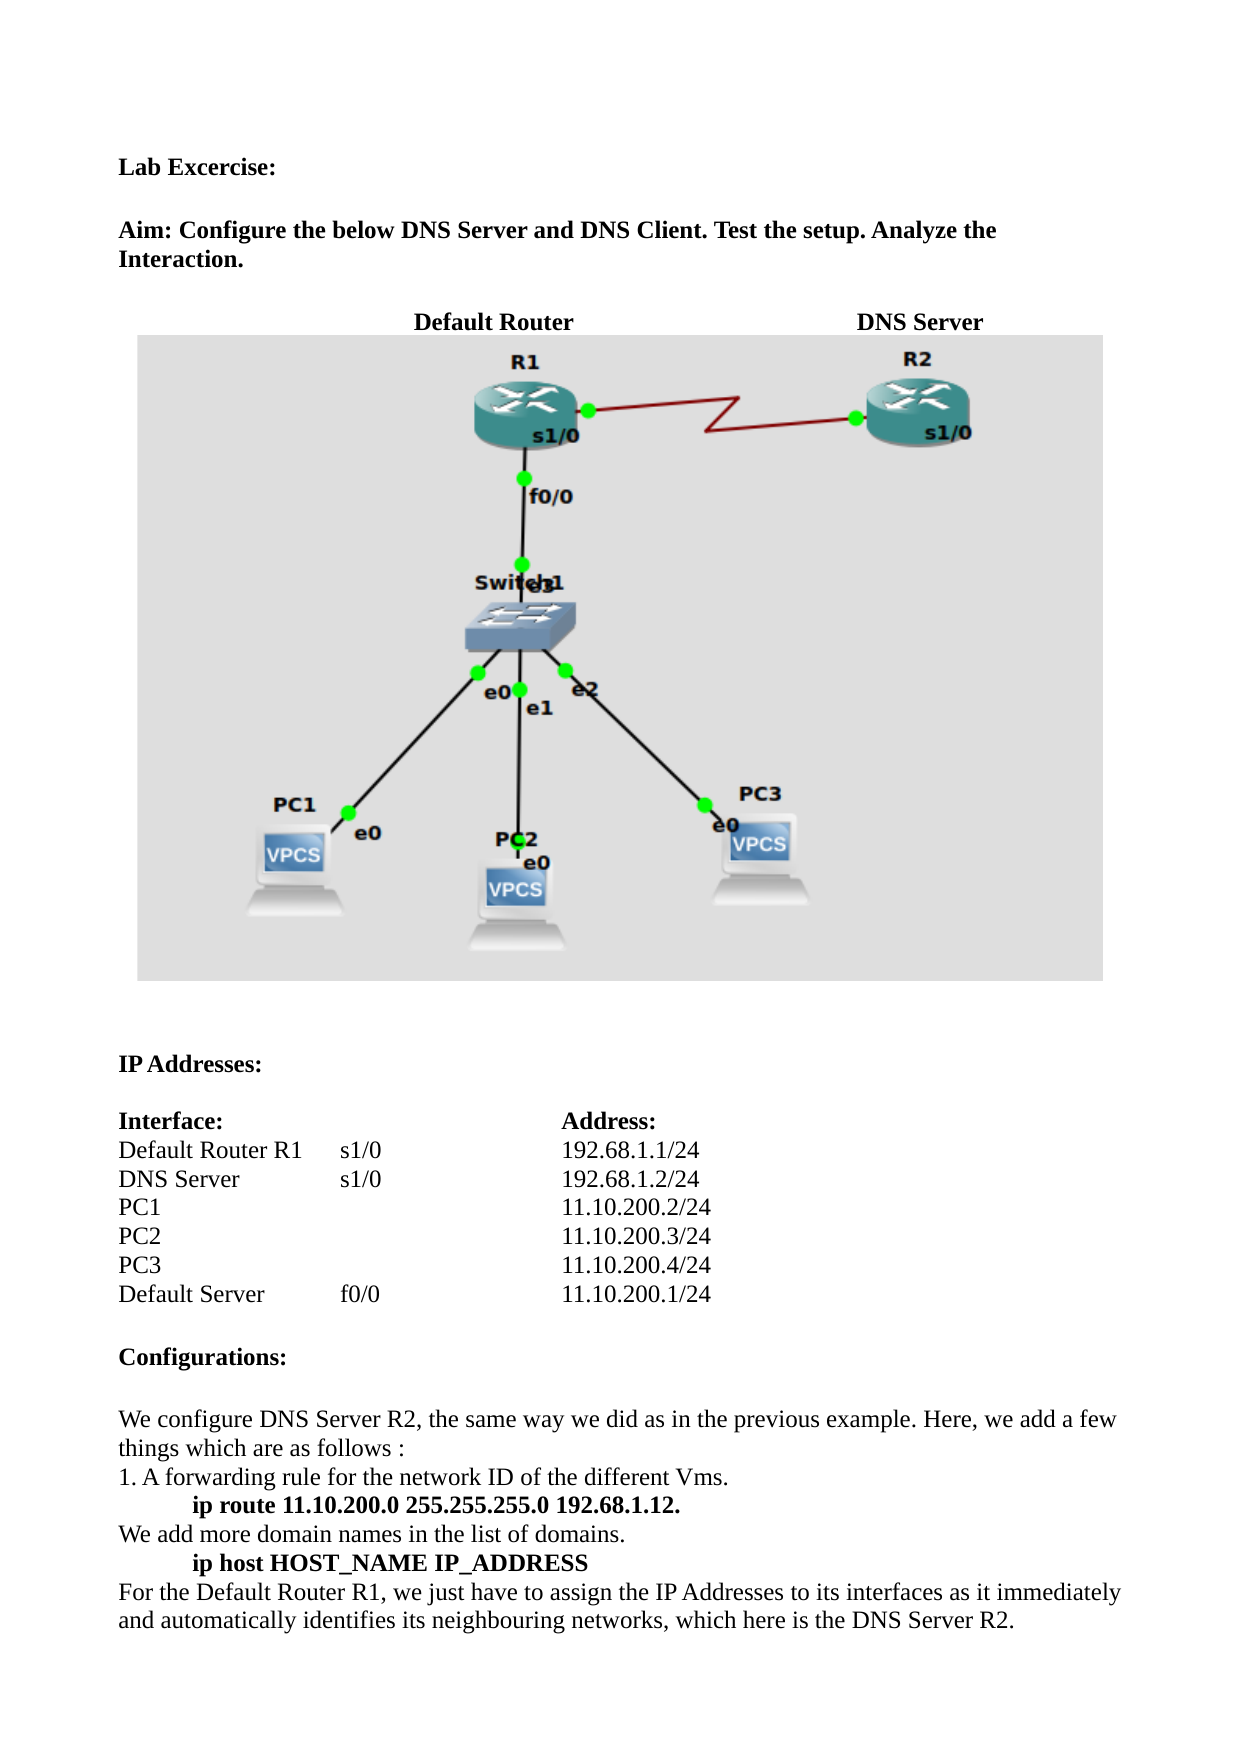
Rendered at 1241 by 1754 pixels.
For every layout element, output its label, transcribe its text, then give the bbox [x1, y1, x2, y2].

text 1. A forwarding rule for the network ID of the different Vms. [118, 1462, 1122, 1491]
text Interaction. [118, 244, 1122, 272]
text PC1 11.10.200.2/24 [118, 1192, 1122, 1221]
text We configure DNS Server R2, the same way we did as in the previous example. Here, we add a few things which are as follows : [118, 1404, 1122, 1462]
text We add more domain names in the list of domains. [118, 1519, 1122, 1548]
text PC2 11.10.200.3/24 [118, 1221, 1122, 1250]
text Lab Excercise: [118, 152, 1122, 181]
text IP Addresses: [118, 1049, 1122, 1077]
picture [137, 335, 1103, 981]
text ip host HOST_NAME IP_ADDRESS [118, 1548, 1122, 1577]
text For the Default Router R1, we just have to assign the IP Addresses to its interfaces as it immediately and automatically identifies its neighbouring networks, which here is the DNS Server R2. [118, 1577, 1122, 1634]
text Aim: Configure the below DNS Server and DNS Client. Test the setup. Analyze the [118, 215, 1122, 244]
text Default Server f0/0 11.10.200.1/24 [118, 1279, 1122, 1307]
text Default Router DNS Server [118, 307, 1122, 335]
text ip route 11.10.200.0 255.255.255.0 192.68.1.12. [118, 1491, 1122, 1519]
text PC3 11.10.200.4/24 [118, 1250, 1122, 1279]
text Default Router R1 s1/0 192.68.1.1/24 [118, 1135, 1122, 1164]
text Configurations: [118, 1342, 1122, 1370]
text DNS Server s1/0 192.68.1.2/24 [118, 1164, 1122, 1192]
text Interface: Address: [118, 1106, 1122, 1135]
